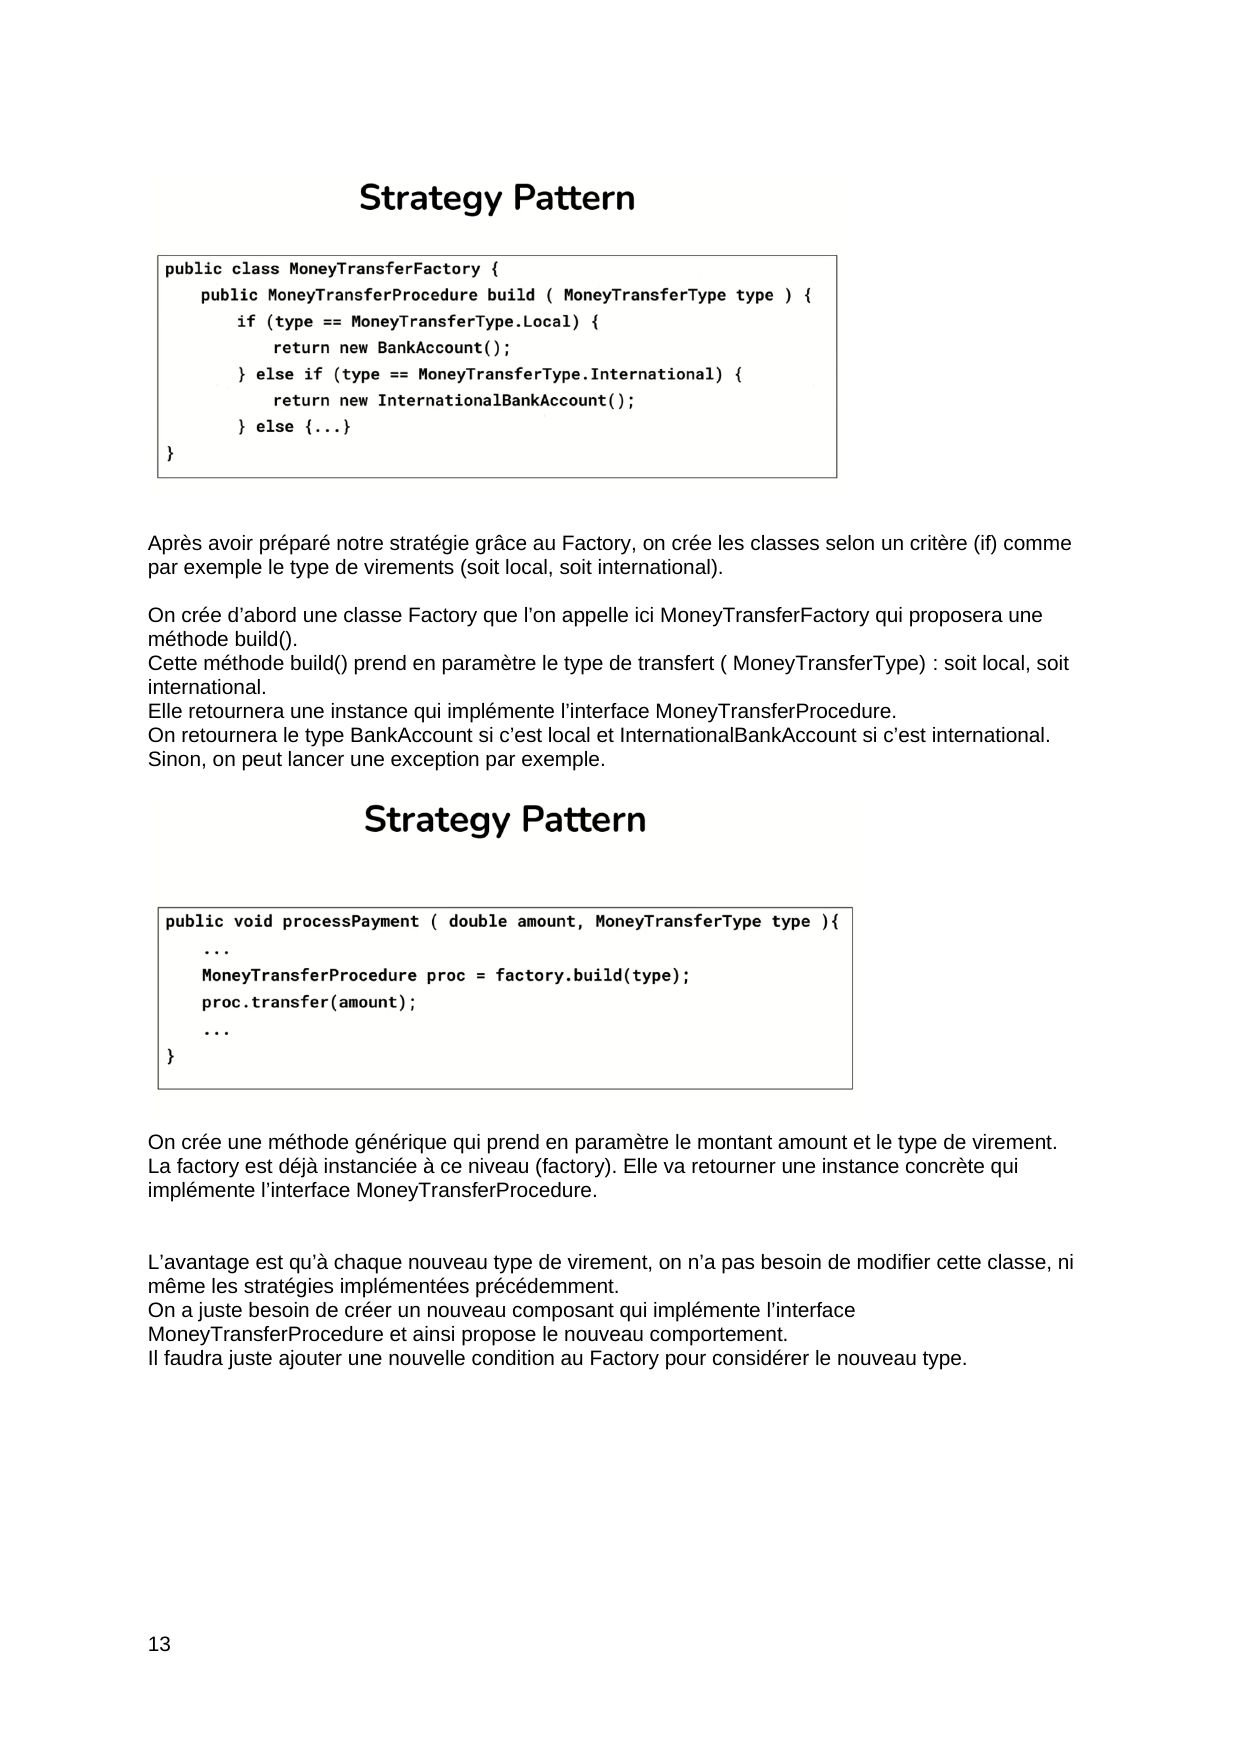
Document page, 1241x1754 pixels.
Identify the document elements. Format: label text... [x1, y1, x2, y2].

text L’avantage est qu’à chaque nouveau type de virement, on n’a pas besoin de modifier cette classe, ni même les stratégies implémentées précédemment. [148, 1250, 1093, 1298]
text On retournera le type BankAccount si c’est local et InternationalBankAccount si c’est international. [148, 723, 1093, 747]
picture [152, 174, 844, 496]
text On a juste besoin de créer un nouveau composant qui implémente l’interface MoneyTransferProcedure et ainsi propose le nouveau comportement. [148, 1298, 1093, 1346]
text La factory est déjà instanciée à ce niveau (factory). Elle va retourner une instance concrète qui implémente l’interface MoneyTransferProcedure. [148, 1154, 1093, 1202]
text On crée d’abord une classe Factory que l’on appelle ici MoneyTransferFactory qui proposera une méthode build(). [148, 603, 1093, 651]
text Cette méthode build() prend en paramètre le type de transfert ( MoneyTransferType) : soit local, soit international. [148, 651, 1093, 699]
text On crée une méthode générique qui prend en paramètre le montant amount et le type de virement. [148, 1130, 1093, 1154]
text Elle retournera une instance qui implémente l’interface MoneyTransferProcedure. [148, 699, 1093, 723]
picture [152, 796, 860, 1125]
text Il faudra juste ajouter une nouvelle condition au Factory pour considérer le nouveau type. [148, 1346, 1093, 1369]
text Après avoir préparé notre stratégie grâce au Factory, on crée les classes selon un critère (if) comme par exemple le type de virements (soit local, soit international). [148, 531, 1093, 579]
text Sinon, on peut lancer une exception par exemple. [148, 747, 1093, 771]
